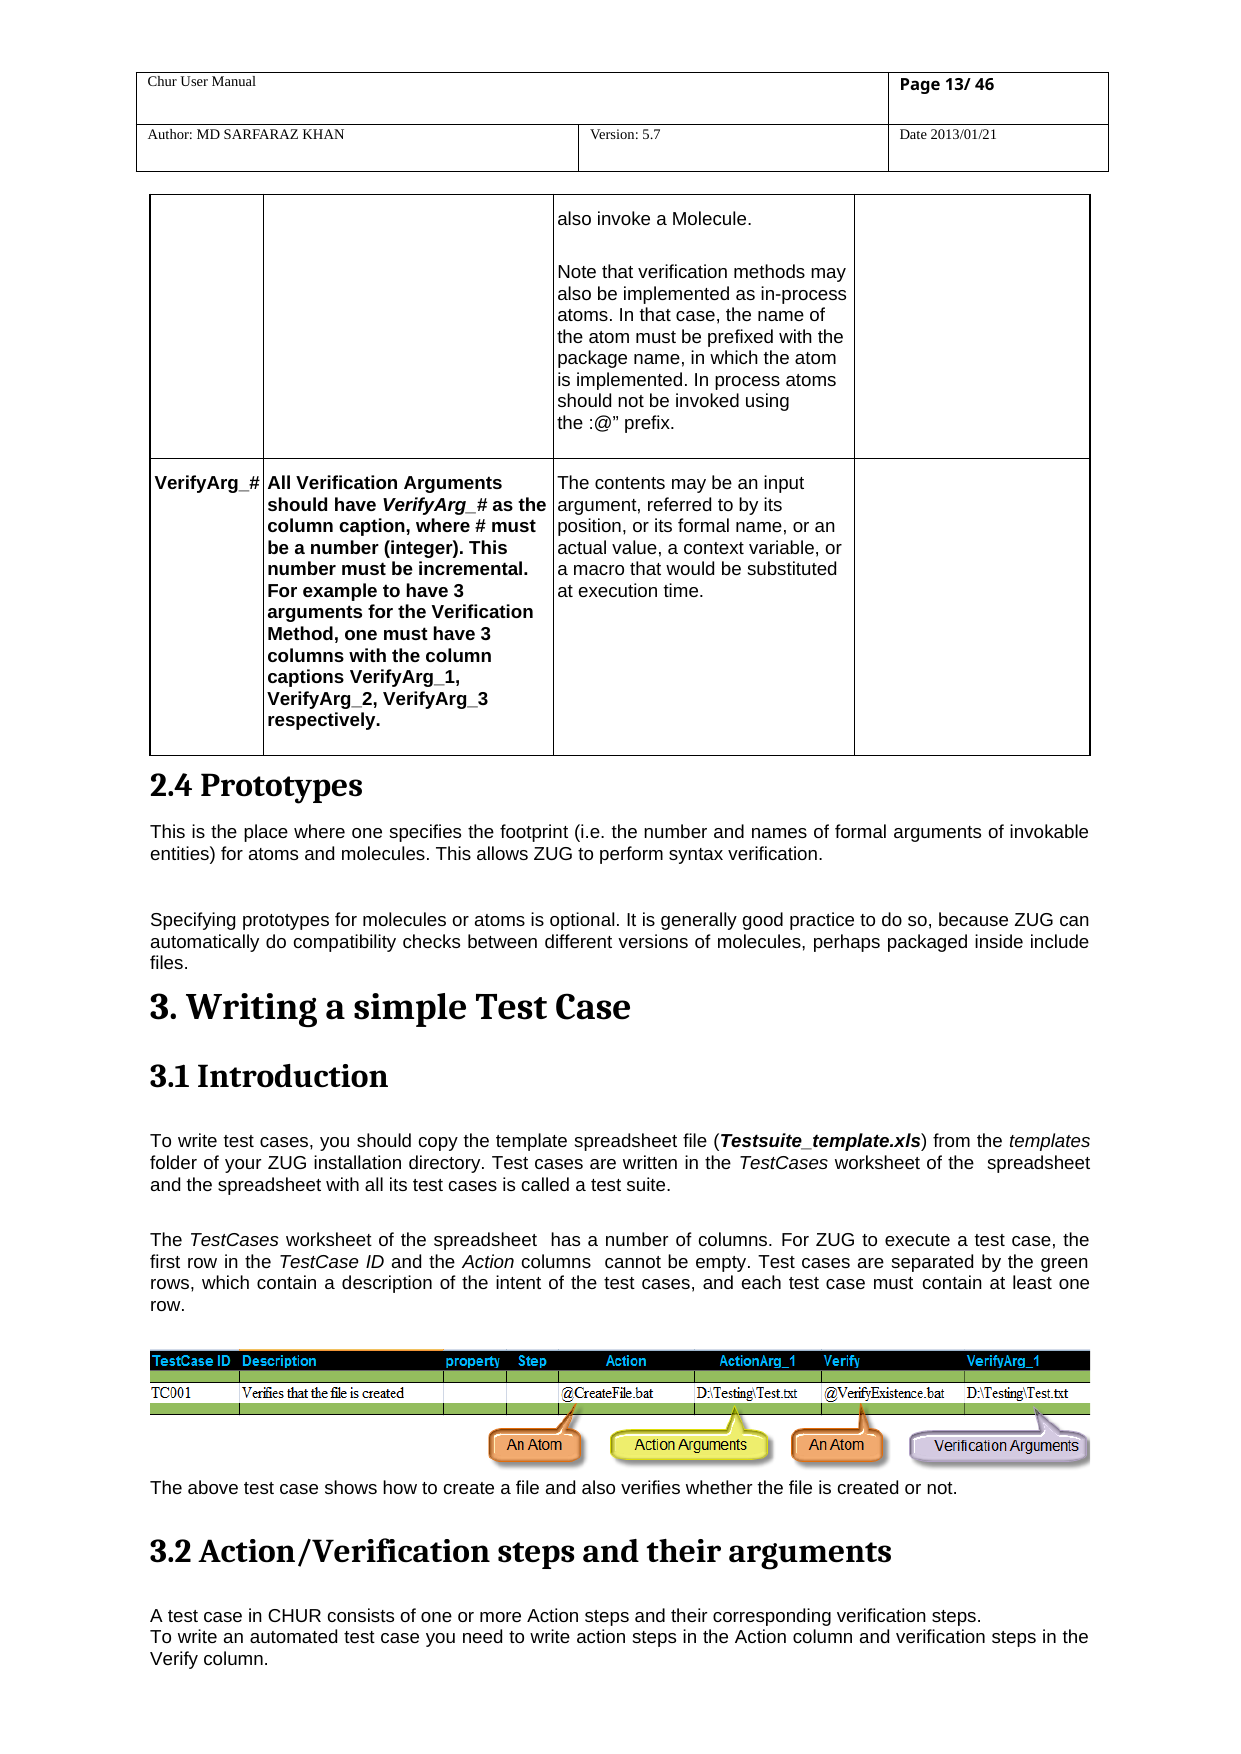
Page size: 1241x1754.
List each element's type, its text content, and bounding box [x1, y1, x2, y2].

subtitle 2.4 Prototypes [150, 766, 1090, 804]
table_cell The contents may be an input argument, referred to by its position, or its formal name, or an actual value, a context variable, or a macro that would be substituted at execution time. [554, 459, 854, 755]
table_cell [855, 195, 1089, 457]
text This is the place where one specifies the footprint (i.e. the number and names of formal arguments of invokable entities) for atoms and molecules. This allows ZUG to perform syntax verification. [150, 821, 1090, 864]
table_cell [151, 195, 263, 457]
text Specifying prototypes for molecules or atoms is optional. It is generally good practice to do so, because ZUG can automatically do compatibility checks between different versions of molecules, perhaps packaged inside include files. [150, 909, 1090, 973]
text 3.1 Introduction [150, 1058, 1090, 1096]
text A test case in CHUR consists of one or more Action steps and their corresponding verification steps. [150, 1605, 1090, 1626]
table_cell All Verification Arguments should have VerifyArg_# as the column caption, where # must be a number (integer). This number must be incremental. For example to have 3 arguments for the Verification Method, one must have 3 columns with the column captions VerifyArg_1, VerifyArg_2, VerifyArg_3 respectively. [264, 459, 553, 755]
text To write test cases, you should copy the template spreadsheet file (Testsuite_template.xls) from the templates folder of your ZUG installation directory. Test cases are written in the TestCases worksheet of the spreadsheet and the spreadsheet with all its test cases is called a test suite. [150, 1130, 1090, 1195]
text The above test case shows how to create a file and also verifies whether the file is created or not. [150, 1477, 1090, 1498]
table_cell VerifyArg_# [151, 459, 263, 755]
text To write an automated test case you need to write action steps in the Action column and verification steps in the Verify column. [150, 1626, 1090, 1669]
table_cell [855, 459, 1089, 755]
table_cell also invoke a Molecule. Note that verification methods may also be implemented as in-process atoms. In that case, the name of the atom must be prefixed with the package name, in which the atom is implemented. In process atoms should not be invoked using the :@” prefix. [554, 195, 854, 457]
table_cell [264, 195, 553, 457]
text 3.2 Action/Verification steps and their arguments [150, 1532, 1090, 1571]
picture [150, 1349, 1091, 1477]
text The TestCases worksheet of the spreadsheet has a number of columns. For ZUG to execute a test case, the first row in the TestCase ID and the Action columns cannot be empty. Test cases are separated by the green rows, which contain a description of the intent of the test cases, and each test case must contain at least one row. [150, 1229, 1090, 1315]
